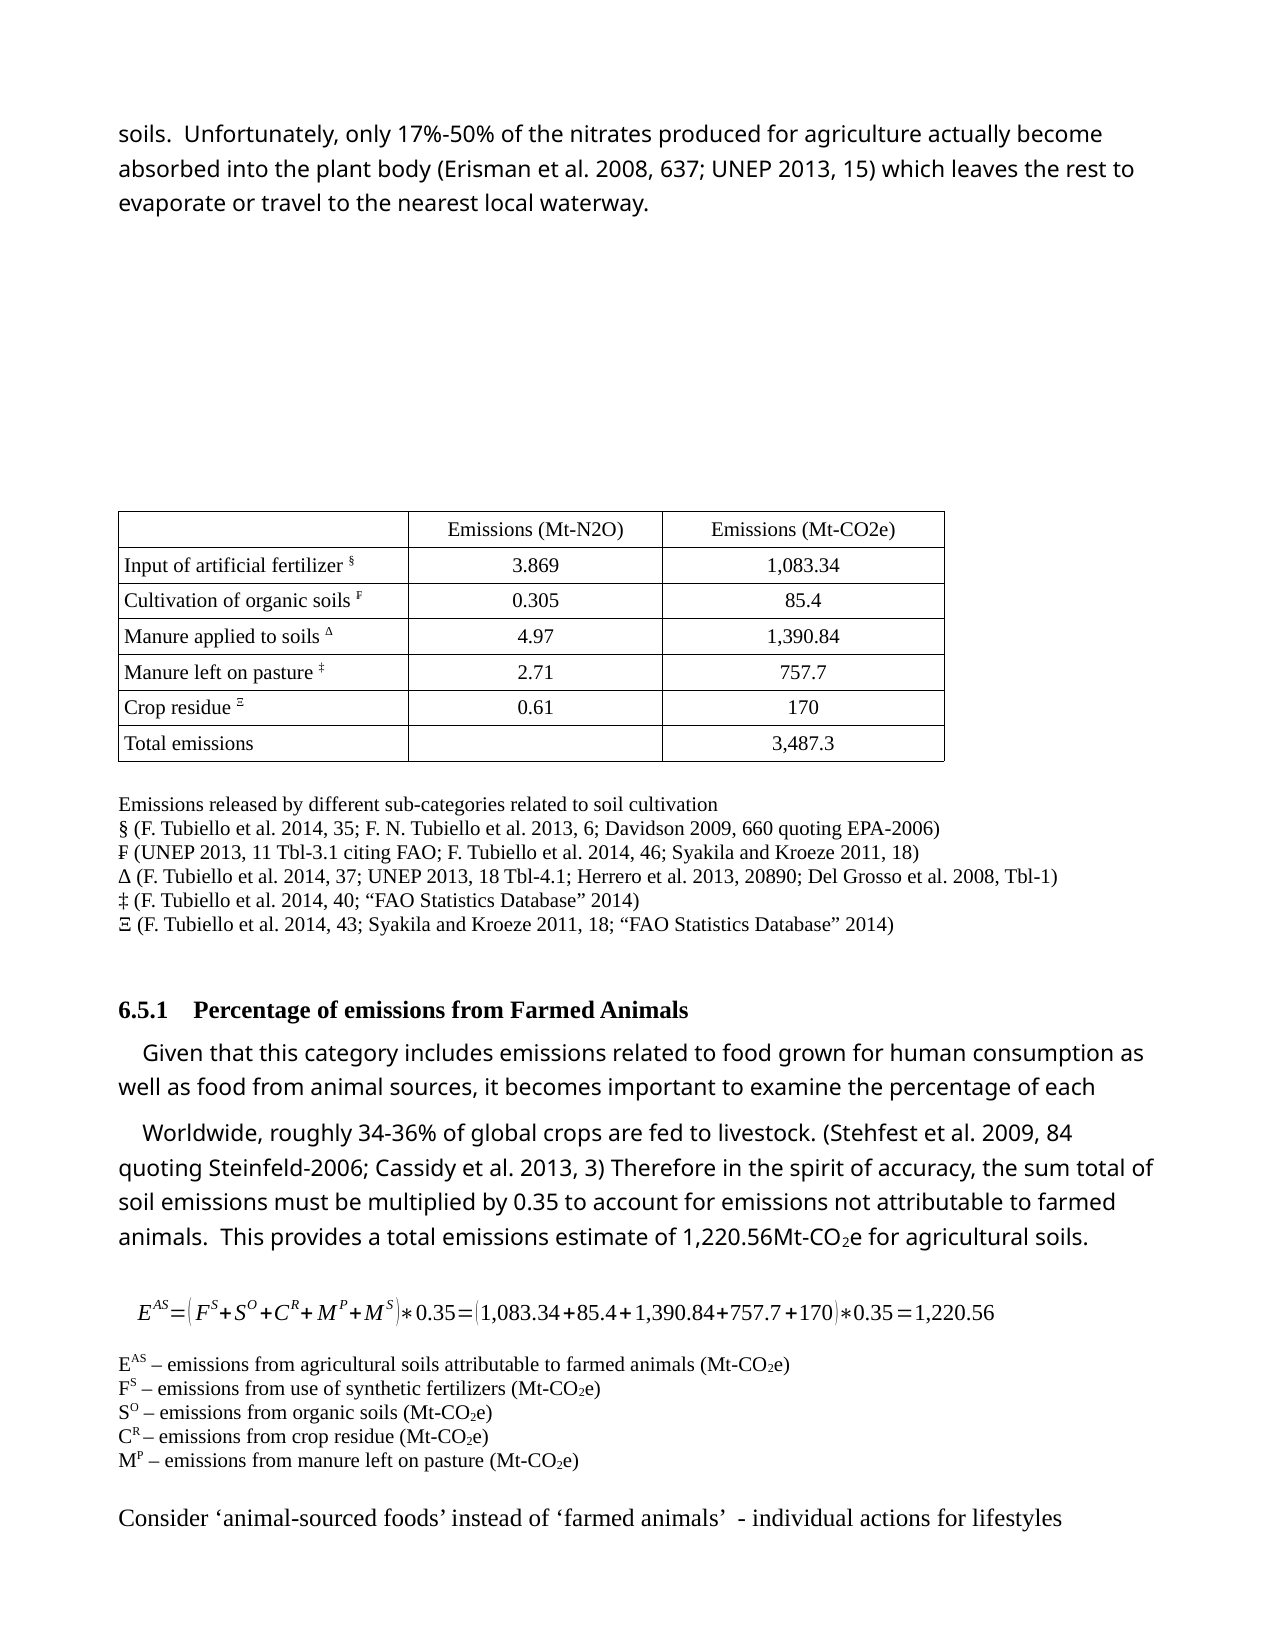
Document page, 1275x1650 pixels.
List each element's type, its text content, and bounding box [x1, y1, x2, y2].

table_cell 3.869 [409, 548, 662, 583]
text CR – emissions from crop residue (Mt-CO2e) [118, 1424, 1157, 1448]
text ₣ (UNEP 2013, 11 Tbl-3.1 citing FAO; F. Tubiello et al. 2014, 46; Syakila and Kroeze 2011, 18) [118, 840, 1157, 864]
text Ξ (F. Tubiello et al. 2014, 43; Syakila and Kroeze 2011, 18; “FAO Statistics Database” 2014) [118, 912, 1157, 936]
table_cell Crop residue Ξ [119, 691, 408, 725]
text soils. Unfortunately, only 17%-50% of the nitrates produced for agriculture actually become absorbed into the plant body (Erisman et al. 2008, 637; UNEP 2013, 15) which leaves the rest to evaporate or travel to the nearest local waterway. [118, 118, 1157, 218]
table_cell Manure left on pasture ‡ [119, 655, 408, 689]
table_header Emissions (Mt-N2O) [409, 512, 662, 547]
table_cell 85.4 [663, 584, 944, 618]
text ∆ (F. Tubiello et al. 2014, 37; UNEP 2013, 18 Tbl-4.1; Herrero et al. 2013, 20890; Del Grosso et al. 2008, Tbl-1) [118, 864, 1157, 888]
table_cell 757.7 [663, 655, 944, 689]
table_cell Manure applied to soils ∆ [119, 619, 408, 654]
table_cell [409, 726, 662, 761]
text § (F. Tubiello et al. 2014, 35; F. N. Tubiello et al. 2013, 6; Davidson 2009, 660 quoting EPA-2006) [118, 816, 1157, 840]
table_header [119, 512, 408, 547]
text Emissions released by different sub-categories related to soil cultivation [118, 792, 1157, 816]
table_cell Input of artificial fertilizer § [119, 548, 408, 583]
text Worldwide, roughly 34-36% of global crops are fed to livestock. (Stehfest et al. 2009, 84 quoting Steinfeld-2006; Cassidy et al. 2013, 3) Therefore in the spirit of accuracy, the sum total of soil emissions must be multiplied by 0.35 to account for emissions not attributable to farmed animals. This provides a total emissions estimate of 1,220.56Mt-CO2e for agricultural soils. [118, 1117, 1157, 1252]
table_cell 0.61 [409, 691, 662, 725]
table_cell 1,390.84 [663, 619, 944, 654]
text FS – emissions from use of synthetic fertilizers (Mt-CO2e) [118, 1376, 1157, 1399]
table_cell 170 [663, 691, 944, 725]
text SO – emissions from organic soils (Mt-CO2e) [118, 1399, 1157, 1424]
text EAS – emissions from agricultural soils attributable to farmed animals (Mt-CO2e) [118, 1351, 1157, 1376]
table_cell Cultivation of organic soils ₣ [119, 584, 408, 618]
table_cell 2.71 [409, 655, 662, 689]
table_cell 3,487.3 [663, 726, 944, 761]
table_header Emissions (Mt-CO2e) [663, 512, 944, 547]
table_cell 0.305 [409, 584, 662, 618]
table_cell 1,083.34 [663, 548, 944, 583]
text Given that this category includes emissions related to food grown for human consumption as well as food from animal sources, it becomes important to examine the percentage of each [118, 1037, 1157, 1102]
table_cell 4.97 [409, 619, 662, 654]
text ‡ (F. Tubiello et al. 2014, 40; “FAO Statistics Database” 2014) [118, 888, 1157, 912]
table_cell Total emissions [119, 726, 408, 761]
text MP – emissions from manure left on pasture (Mt-CO2e) [118, 1448, 1157, 1472]
subtitle Percentage of emissions from Farmed Animals [118, 995, 1157, 1024]
